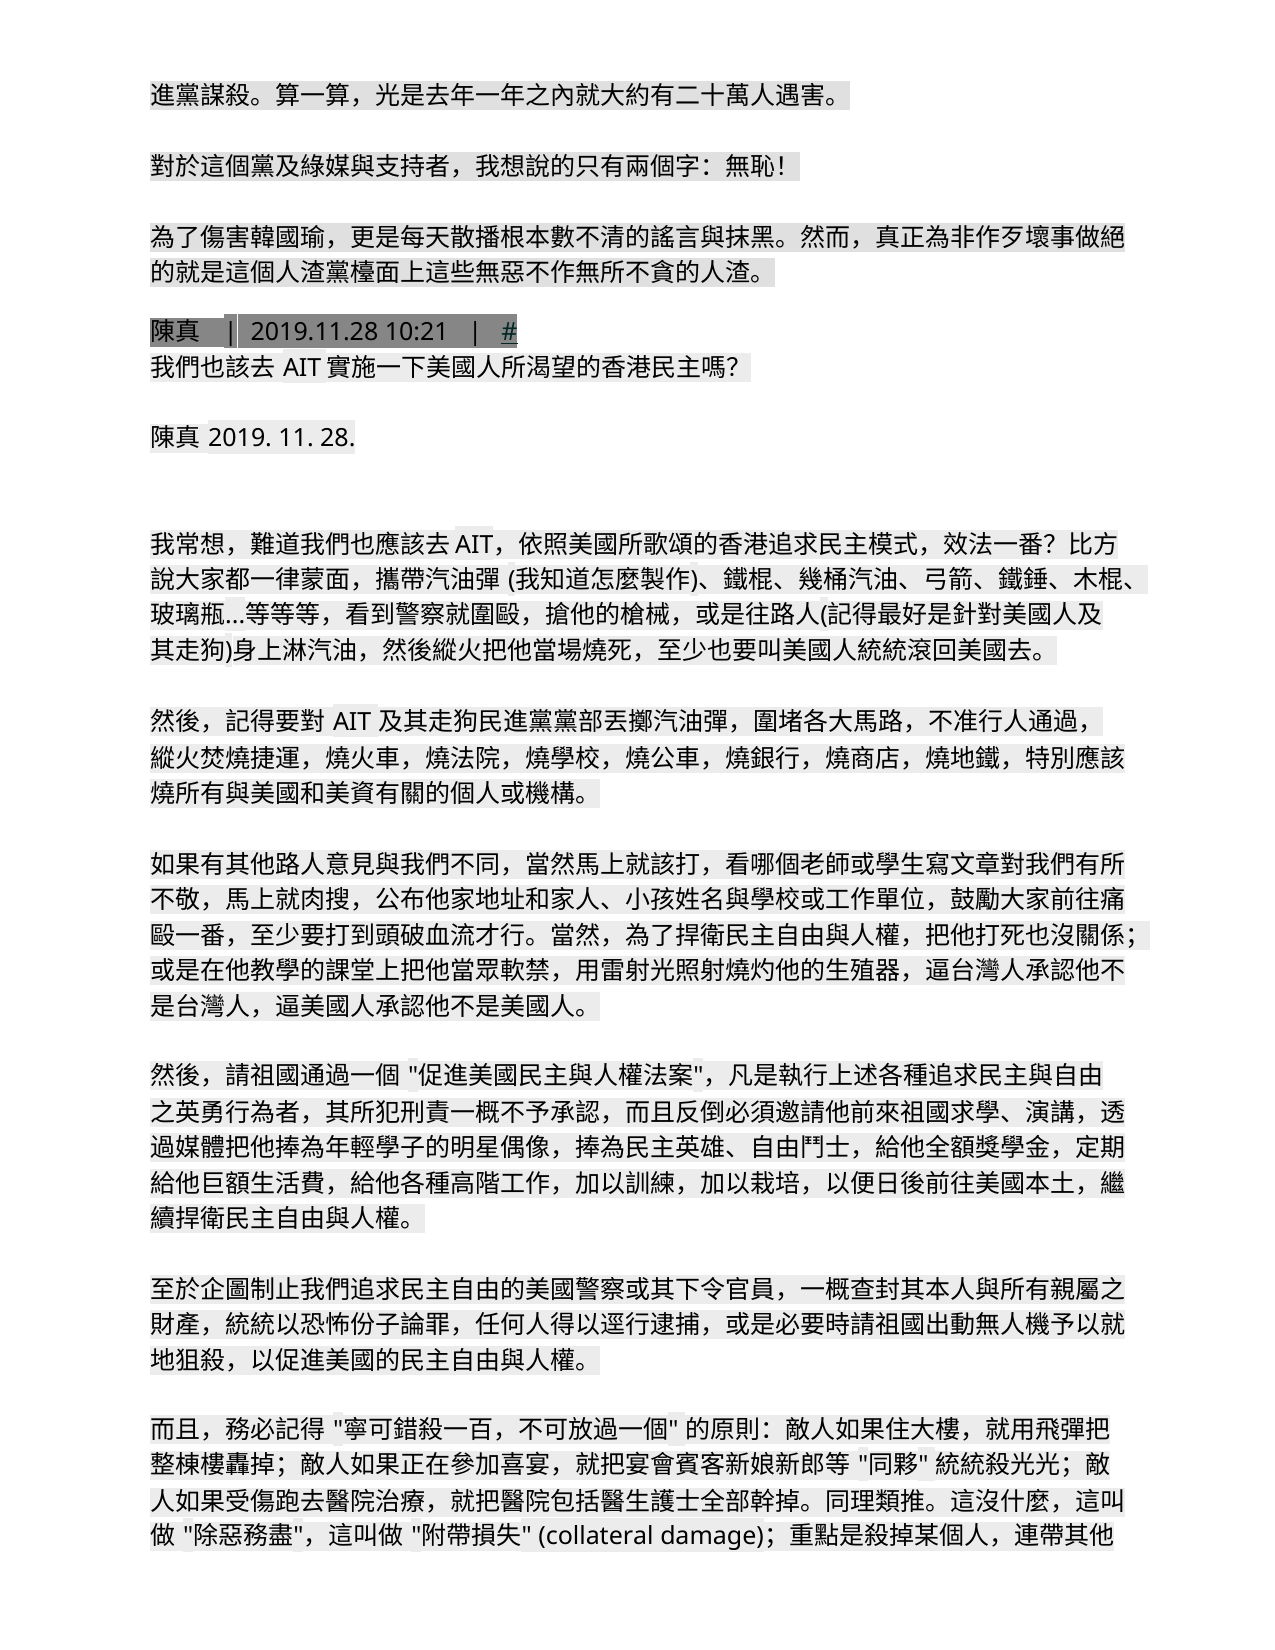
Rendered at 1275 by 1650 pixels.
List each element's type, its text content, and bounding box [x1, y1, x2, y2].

text 卡韓政變 (196)：民進黨光是去年一年之內就殺害了二十萬人 陳真 2019.11.30. 依照賴清德的邏輯，民進黨光是去年一年之內就殺害了二十萬個台灣人。 不管寫什麼，現實也好，概念也罷，我寫東西很快，說不定比我講話還快。我發現，惟有以這樣一種迅速方式來寫，似乎才能寫得好一些。 出於義憤，想寫的現實東西很多，玻利維亞、利比亞，委內瑞拉、伊拉克、以巴問題、香港暴亂、阿桑吉、韓國瑜、「郭宋柯人渣黨側翼聯盟」等等等，但生活的極度忙碌，讓我現在寫東西只能爭取以秒為單位的零碎時間，每寫個三、五字，就得中斷許久，實在很挫折。 要是我有一千隻手就好了，並且有個可以同時處理各種事物的量子頭腦，那我就可以更加充份利用時間，而且不需排出先後順序，同時就能一起進行。 Line有個「動態消息」。昨天，我看到我的朋友黃志中 (現任台南衛生局長，之前是高雄市衛生局長) 在Line的動態上貼了一篇報導，通篇是假新聞。我經常實在覺得很累很無奈，究竟何時方休？無時無刻就只能忍受根本數不清永無止盡的造謠抹黑；因為數量無限，你根本不可能一一去揭穿，真的實在很累，很可惡，很無恥。 自從二十幾年前人渣黨崛起之後，在這個島上每天就是無窮無盡的造謠抹黑與扭曲。我常想，誰能指出來，不用多，只要一句就好，誰能指出來這個人渣黨和它的走狗綠媒們有沒有哪一句話是真的？只要一句就好！完全就是謊言、謠言、扭曲歪曲與誇大渲染。 台南市衛生局長黃志中轉貼的那篇假新聞是「信傳媒」的記者邱立玲所寫。她說： 「香港抗爭活動5個月期間，遭遇黑警濫暴...5000多人被捕，...警方並通報6－9月發現2537具屍體與256宗自殺案，死者多半為年輕人。其中有些年輕人疑似被黑警滅口或送到深圳關押。在大批年輕人流血流淚之後，林鄭月娥26日終於鬆口，考慮成立獨立檢討委員會。如果林鄭能早點答應，也不會有那麼多無辜的學生被黑警丟到海裡、丟到樓下或被強暴慘死。中共的專制獨裁，害慘強力要求法治和自治的香港年輕人。」 我看了，真不敢相信自己的眼睛，怎麼會有人明目張膽發出這種假新聞？後來發現，假新聞的源頭之一就是賴清德。他在上星期 (11月25日)的臉書上寫說： 「藉著修例風波，香港警方任意進入大學校園捕捉學生...在路上看到漂亮女生就抓。至11月19日為止，香港共有5804人被警察逮捕、一共發現2537具死亡屍體及256宗自殺案件。這些不尋常的數字，只是香港政府胡作非為的冰山一角。大家還敢相信一國兩制嗎？還敢相信中國的保證嗎？」 很無恥吧！我真不敢相信怎麼會有人這麼無恥！為什麼記者或官員可以撒謊造謠卻根本不需更正，不需負起任何法律責任，不需為此遭到任何懲處？ 自由時報斗大的聳動標題也是故意這麼寫的： 「慘！香港政府公布：3個月接獲2537宗屍體通報案。」 我個人平常生活中完全不談政治，盡量珍惜人與人之間的基本善意與感情，盡量假裝不知道人們的想法與為人。但有些時候，實在很難裝聾作啞，於是我就公開在Line的「動態消息」上公開回覆我的這位局長朋友黃志中。我是這麼寫的： 「志中，你真的相信這種假新聞？你是衛生局長不是嗎？你是這樣理解數據的嗎？依照你的邏輯，台灣去年光是一年之內就發現17萬多具屍體，也是民進黨謀殺的嗎？你任職高雄衛生局長任內，是不是幾萬條人命也都應該算在你頭上？」 真的是睜眼說瞎話。做為一個衛生局長，是這樣理解死亡統計的嗎？香港的死亡人數及各種死亡狀況個案數和自殺人數等等等，在過去幾年來有什麼變化嗎？一直都是正常狀況不是嗎？而這些數字竟然被扭曲成在香港暴亂中被警方殺害的人數。真的有夠無恥。 學姊前些日子告訴我說，她聽說有幾百幾千個台灣人在大陸「被失蹤」、「被消失」，意思是說中共好恐怖哦，台灣人一到大陸隨時就有可能被殺被關。學姊當然不可能相信這些鬼話。我跟她說，依照這個邏輯，台灣更恐怖，何只幾百幾千人，台灣人在民進黨的統治下，每年就有高達三萬人「被失蹤」、「被消失」。 事實上，這些都是失蹤人口統計，但綠營就偏偏能把它扭曲成被中共祕密抓走或暗殺的人數，然後進一步口耳相傳來唬弄一般社會大眾，藉以謀取政治利益，騙取選票。 我查了一下資料，台灣長住大陸及工作的人口約有兩三百萬，至於短期旅遊就更多了。但是，根據各媒體今年九月底的報導，過去三年來，在大陸的失蹤台灣人是 67人。這樣很過份嗎？台灣總人口也不過兩千三百萬，每年失蹤人口就有大約三萬人。相對地，三年內，台灣人在大陸一共有67人失蹤，這樣很可怕嗎？ 重點是，失蹤人口指的是失去聯絡的人。如果你硬要把這67人故意扭曲成被中共偷偷抓走或偷偷暗殺的人口，那麼，台灣光是一年就有三萬人被民進黨抓走，另有十七萬人被民進黨謀殺。算一算，光是去年一年之內就大約有二十萬人遇害。 對於這個黨及綠媒與支持者，我想說的只有兩個字：無恥！ 為了傷害韓國瑜，更是每天散播根本數不清的謠言與抹黑。然而，真正為非作歹壞事做絕的就是這個人渣黨檯面上這些無惡不作無所不貪的人渣。 [150, 75, 1125, 287]
text 陳真 | 2019.11.28 10:21 | # [150, 312, 1125, 348]
text 我們也該去 AIT實施一下美國人所渴望的香港民主嗎？ 陳真 2019. 11. 28. 我常想，難道我們也應該去AIT，依照美國所歌頌的香港追求民主模式，效法一番？比方說大家都一律蒙面，攜帶汽油彈 (我知道怎麼製作)、鐵棍、幾桶汽油、弓箭、鐵錘、木棍、玻璃瓶...等等等，看到警察就圍毆，搶他的槍械，或是往路人(記得最好是針對美國人及其走狗)身上淋汽油，然後縱火把他當場燒死，至少也要叫美國人統統滾回美國去。 然後，記得要對 AIT 及其走狗民進黨黨部丟擲汽油彈，圍堵各大馬路，不准行人通過，縱火焚燒捷運，燒火車，燒法院，燒學校，燒公車，燒銀行，燒商店，燒地鐵，特別應該燒所有與美國和美資有關的個人或機構。 如果有其他路人意見與我們不同，當然馬上就該打，看哪個老師或學生寫文章對我們有所不敬，馬上就肉搜，公布他家地址和家人、小孩姓名與學校或工作單位，鼓勵大家前往痛毆一番，至少要打到頭破血流才行。當然，為了捍衛民主自由與人權，把他打死也沒關係；或是在他教學的課堂上把他當眾軟禁，用雷射光照射燒灼他的生殖器，逼台灣人承認他不是台灣人，逼美國人承認他不是美國人。 然後，請祖國通過一個 "促進美國民主與人權法案"，凡是執行上述各種追求民主與自由之英勇行為者，其所犯刑責一概不予承認，而且反倒必須邀請他前來祖國求學、演講，透過媒體把他捧為年輕學子的明星偶像，捧為民主英雄、自由鬥士，給他全額獎學金，定期給他巨額生活費，給他各種高階工作，加以訓練，加以栽培，以便日後前往美國本土，繼續捍衛民主自由與人權。 至於企圖制止我們追求民主自由的美國警察或其下令官員，一概查封其本人與所有親屬之財產，統統以恐怖份子論罪，任何人得以逕行逮捕，或是必要時請祖國出動無人機予以就地狙殺，以促進美國的民主自由與人權。 而且，務必記得 "寧可錯殺一百，不可放過一個" 的原則：敵人如果住大樓，就用飛彈把整棟樓轟掉；敵人如果正在參加喜宴，就把宴會賓客新娘新郎等 "同夥" 統統殺光光；敵人如果受傷跑去醫院治療，就把醫院包括醫生護士全部幹掉。同理類推。這沒什麼，這叫做 "除惡務盡"，這叫做 "附帶損失" (collateral damage)；重點是殺掉某個人，連帶其他九十九個只是附帶損害，套句美國前國務卿歐布萊特(Madeleine Albright)的名言：陪葬了五十萬個伊拉克小孩的生命，"這是值得的"。 我隨手寫的這些，不過冰山一角。如果你覺得很荒唐，那麼，當它應用在他人身上時，為什麼你反而歌頌讚揚？ 現實的情況卻是這樣： 當我們來到 AIT 時，我們手無寸鐵，手上只有幾張傳單及一面牌子，要求釋放阿桑吉。我們全都以真面目出現，不會蒙面。而且，面對警察時，我們一概待之以禮，離去時也不會忘記鞠躬致意；警察要我們拿出身份證，我們就趕緊拿出來（往後我個人決定不再把身份證拿出來）；警察對我們大小聲，我們依舊陪笑臉；警察說我們違法，我們就只留下兩個人在 AIT 圍牆前靜站，其他人則撤退到對街，這樣就不違反集會遊行法了。 我們是如此客氣與溫和，而AIT附屬的安全警衛們卻個個囂張跋扈，動輒耍流氓，動輒威脅恐嚇，出言不遜。 我們是如此客氣與溫和，我們錯了嗎？我們應該效法一下美國人在香港在大陸在台灣在全世界各地所鼓吹的專門針對敵人異己所推行的民主自由嗎？我們下回（12月14日下午三點）去 AIT 該蒙面並且準備汽油彈和鐵棍及汽油嗎？ 是不是可以請那些每天民主自由喊不停的綠營人渣美國走狗們教教我們應該怎麼追求民主自由與人權，然後才能讓美國不再傷害這個時代最偉大的人民英雄阿桑吉，讓美國不再到處侵略，不再到處在全世界燒殺擄掠。 [150, 348, 1125, 1552]
